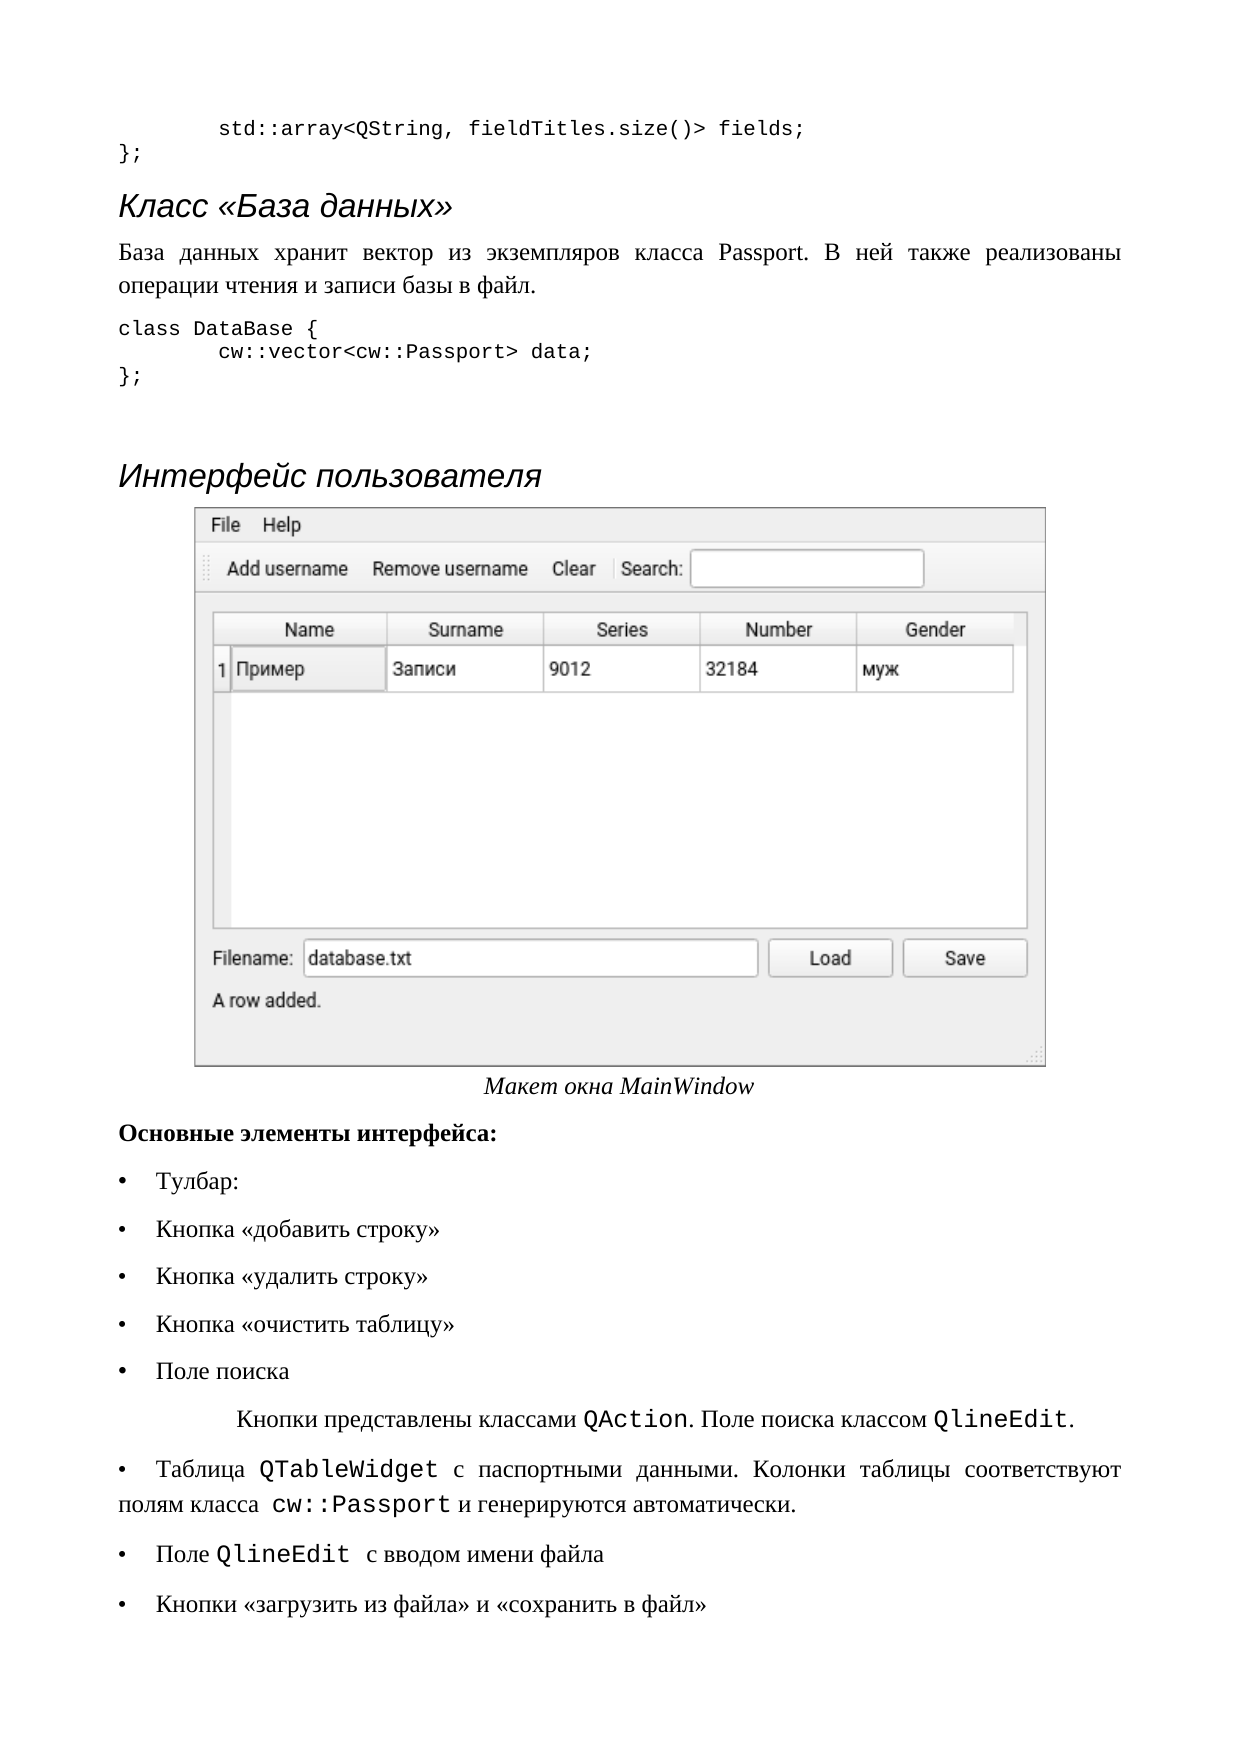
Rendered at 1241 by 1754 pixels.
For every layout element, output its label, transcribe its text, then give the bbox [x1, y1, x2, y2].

text Макет окна MainWindow [118, 1071, 1122, 1099]
list Поле поиска [81, 1356, 1122, 1385]
text cw::vector<cw::Passport> data; [118, 341, 1122, 365]
list Таблица QTableWidget с паспортными данными. Колонки таблицы соответствуют полям класса cw::Passport и генерируются автоматически. [81, 1454, 1122, 1520]
list Поле QlineEdit с вводом имени файла [81, 1539, 1122, 1570]
list Кнопка «очистить таблицу» [81, 1309, 1122, 1338]
list Кнопки «загрузить из файла» и «сохранить в файл» [81, 1589, 1122, 1618]
list Тулбар: [81, 1166, 1122, 1195]
text Класс «База данных» [118, 186, 1122, 225]
text База данных хранит вектор из экземпляров класса Passport. В ней также реализованы операции чтения и записи базы в файл. [118, 237, 1122, 299]
text }; [118, 365, 1122, 389]
text class DataBase { [118, 318, 1122, 341]
list Кнопка «добавить строку» [81, 1214, 1122, 1242]
text }; [118, 142, 1122, 165]
text Интерфейс пользователя [118, 456, 1122, 495]
text Основные элементы интерфейса: [118, 1118, 1122, 1147]
text std::array<QString, fieldTitles.size()> fields; [118, 118, 1122, 142]
text Кнопки представлены классами QAction. Поле поиска классом QlineEdit. [118, 1404, 1122, 1435]
list Кнопка «удалить строку» [81, 1261, 1122, 1290]
